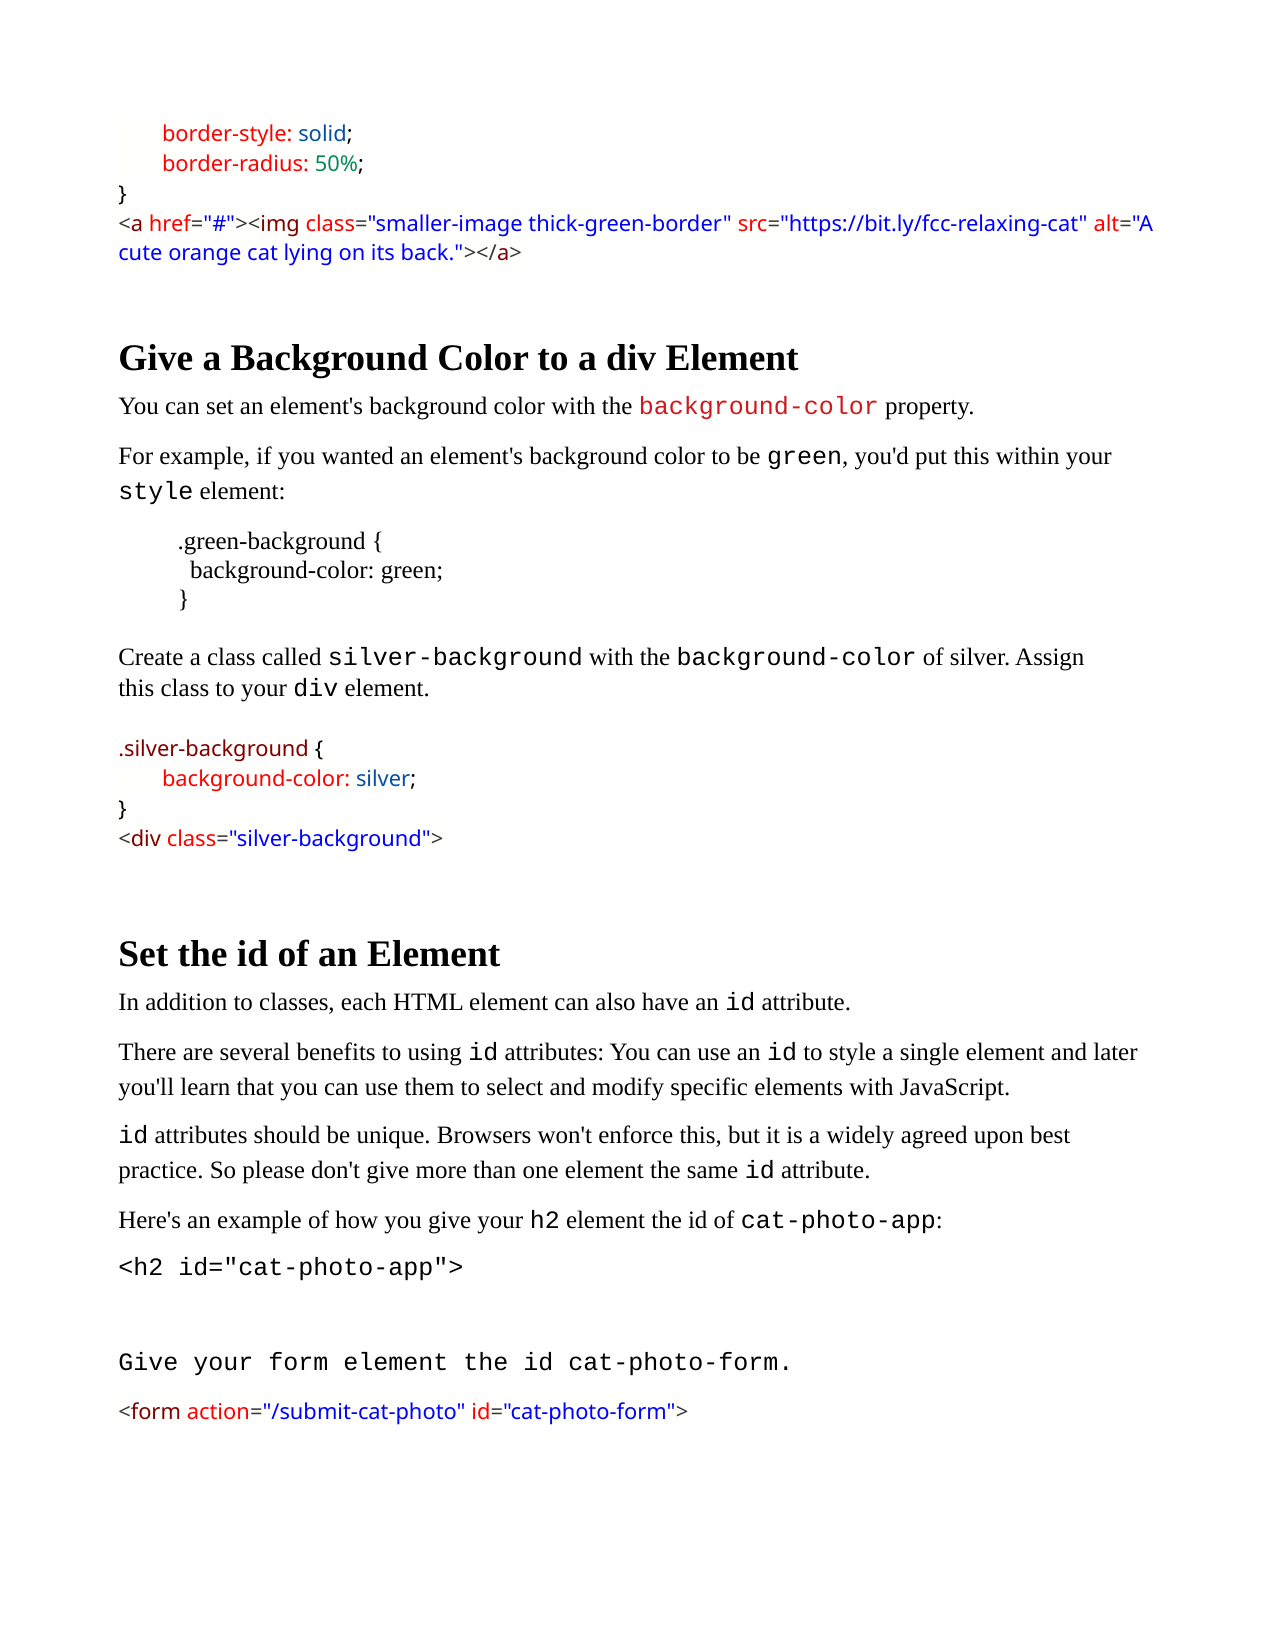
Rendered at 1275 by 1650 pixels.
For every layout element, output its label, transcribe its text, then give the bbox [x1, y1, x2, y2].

text background-color: silver; [118, 763, 1157, 793]
text .green-background { background-color: green; } [177, 526, 1098, 612]
text } [118, 793, 1157, 822]
text .silver-background { [118, 733, 1098, 763]
text border-radius: 50%; [118, 148, 1157, 178]
subtitle Set the id of an Element [118, 931, 1157, 974]
text border-style: solid; [118, 118, 1157, 148]
text Create a class called silver-background with the background-color of silver. Assign this class to your div element. [118, 642, 1098, 704]
text Here's an example of how you give your h2 element the id of cat-photo-app: [118, 1205, 1157, 1236]
text } [118, 178, 1157, 207]
text You can set an element's background color with the background-color property. [118, 391, 1157, 422]
text id attributes should be unique. Browsers won't enforce this, but it is a widely agreed upon best practice. So please don't give more than one element the same id attribute. [118, 1120, 1157, 1186]
text <div class="silver-background"> [118, 822, 1098, 852]
text In addition to classes, each HTML element can also have an id attribute. [118, 987, 1157, 1018]
text There are several benefits to using id attributes: You can use an id to style a single element and later you'll learn that you can use them to select and modify specific elements with JavaScript. [118, 1037, 1157, 1101]
text <form action="/submit-cat-photo" id="cat-photo-form"> [118, 1396, 1157, 1426]
text For example, if you wanted an element's background color to be green, you'd put this within your style element: [118, 441, 1157, 507]
text <h2 id="cat-photo-app"> [118, 1255, 1157, 1283]
subtitle Give a Background Color to a div Element [118, 336, 1157, 379]
text Give your form element the id cat-photo-form. [118, 1349, 1157, 1377]
text <a href="#"><img class="smaller-image thick-green-border" src="https://bit.ly/fcc-relaxing-cat" alt="A cute orange cat lying on its back."></a> [118, 207, 1157, 267]
